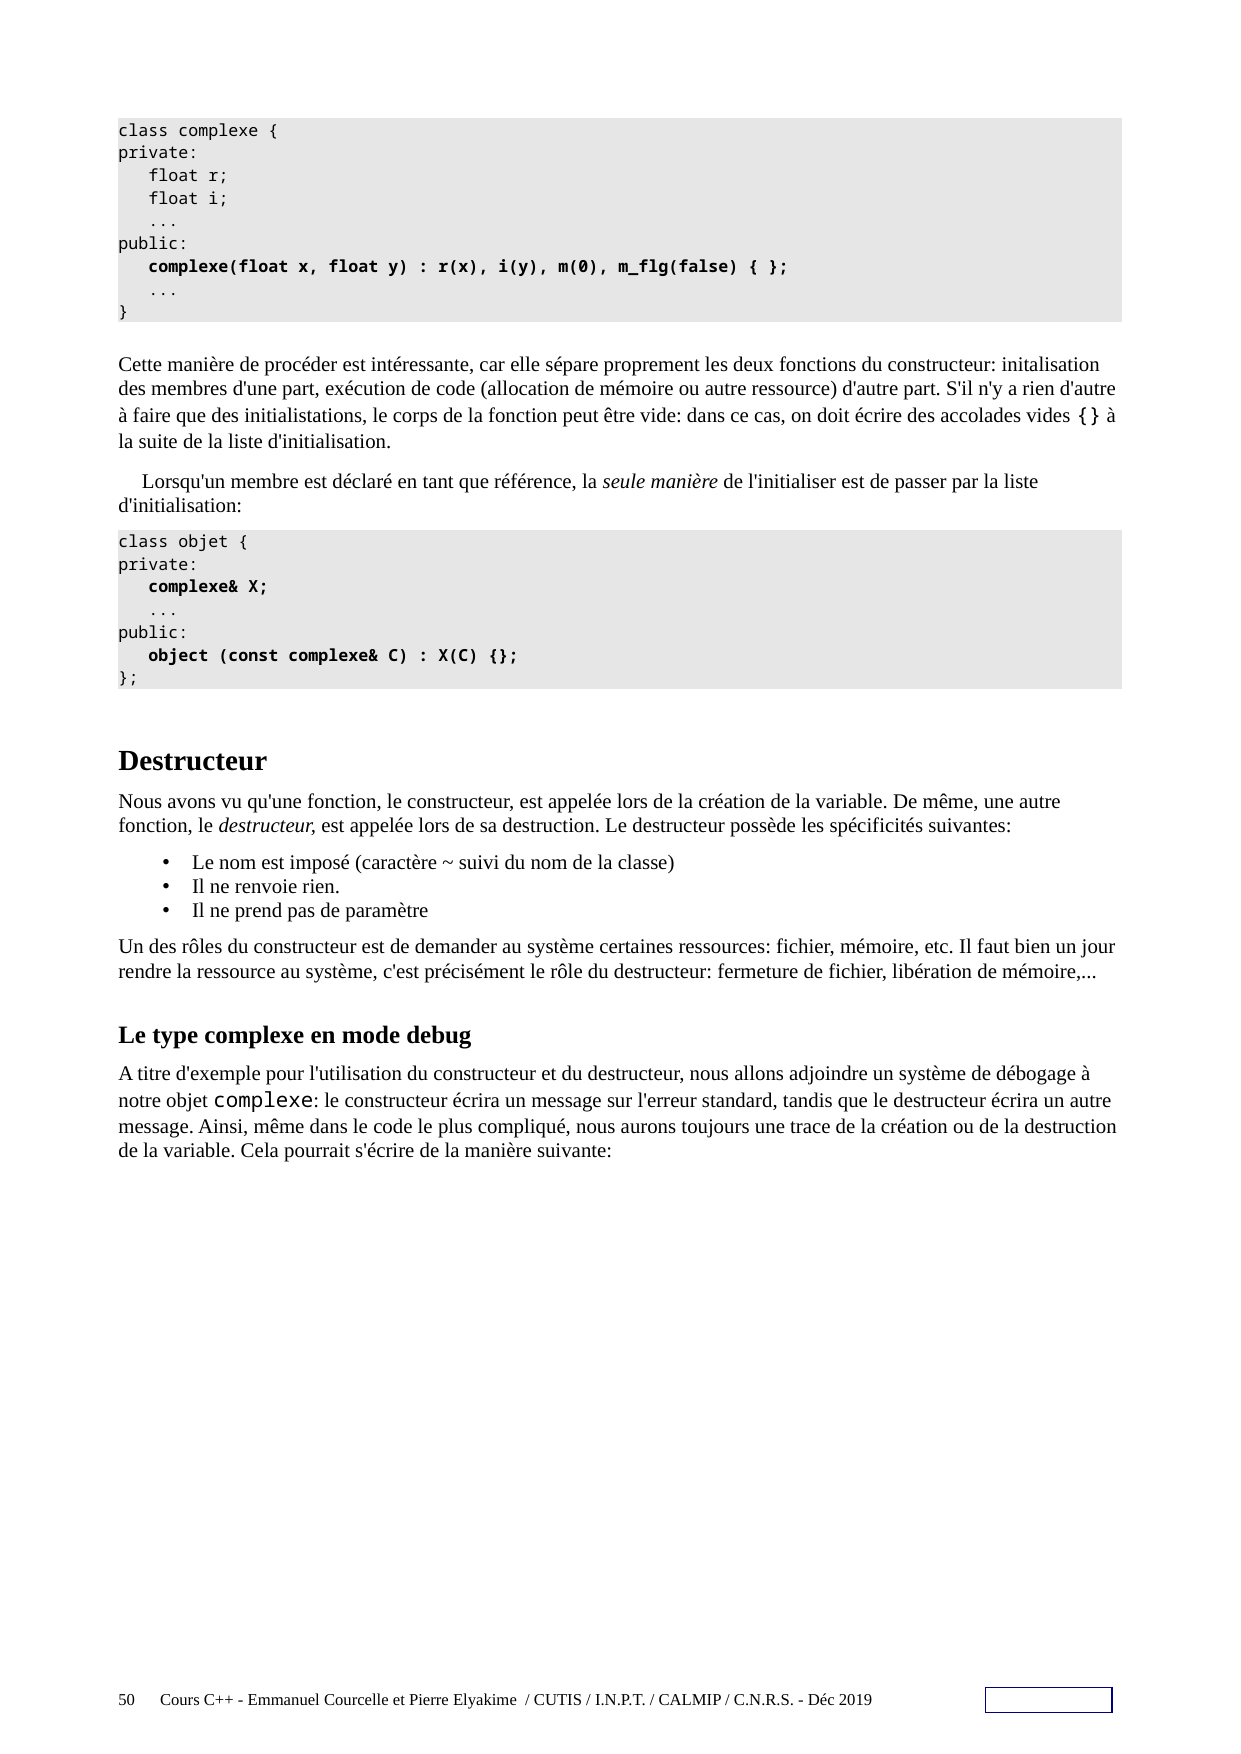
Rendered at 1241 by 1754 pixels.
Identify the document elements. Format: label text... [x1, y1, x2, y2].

text ... [118, 598, 1122, 621]
text }; [118, 666, 1122, 689]
subtitle Le type complexe en mode debug [118, 1020, 1122, 1049]
text object (const complexe& C) : X(C) {}; [118, 643, 1122, 666]
text A titre d'exemple pour l'utilisation du constructeur et du destructeur, nous allons adjoindre un système de débogage à notre objet complexe: le constructeur écrira un message sur l'erreur standard, tandis que le destructeur écrira un autre message. Ainsi, même dans le code le plus compliqué, nous aurons toujours une trace de la création ou de la destruction de la variable. Cela pourrait s'écrire de la manière suivante: [118, 1061, 1122, 1162]
text private: [118, 141, 1122, 163]
text float i; [118, 186, 1122, 209]
text ... [118, 209, 1122, 232]
subtitle Destructeur [118, 743, 1122, 777]
text public: [118, 621, 1122, 643]
text class objet { [118, 530, 1122, 552]
text ... [118, 277, 1122, 300]
text float r; [118, 163, 1122, 186]
text Cette manière de procéder est intéressante, car elle sépare proprement les deux fonctions du constructeur: initalisation des membres d'une part, exécution de code (allocation de mémoire ou autre ressource) d'autre part. S'il n'y a rien d'autre à faire que des initialistations, le corps de la fonction peut être vide: dans ce cas, on doit écrire des accolades vides {} à la suite de la liste d'initialisation. [118, 352, 1122, 453]
list Il ne prend pas de paramètre [162, 898, 1122, 922]
text } [118, 300, 1122, 322]
text Un des rôles du constructeur est de demander au système certaines ressources: fichier, mémoire, etc. Il faut bien un jour rendre la ressource au système, c'est précisément le rôle du destructeur: fermeture de fichier, libération de mémoire,... [118, 934, 1122, 983]
list Il ne renvoie rien. [162, 874, 1122, 898]
text complexe& X; [118, 575, 1122, 598]
text complexe(float x, float y) : r(x), i(y), m(0), m_flg(false) { }; [118, 254, 1122, 277]
list Le nom est imposé (caractère ~ suivi du nom de la classe) [162, 850, 1122, 874]
text private: [118, 552, 1122, 575]
text public: [118, 232, 1122, 254]
text Lorsqu'un membre est déclaré en tant que référence, la seule manière de l'initialiser est de passer par la liste d'initialisation: [118, 465, 1122, 517]
text Nous avons vu qu'une fonction, le constructeur, est appelée lors de la création de la variable. De même, une autre fonction, le destructeur, est appelée lors de sa destruction. Le destructeur possède les spécificités suivantes: [118, 789, 1122, 837]
text class complexe { [118, 118, 1122, 141]
